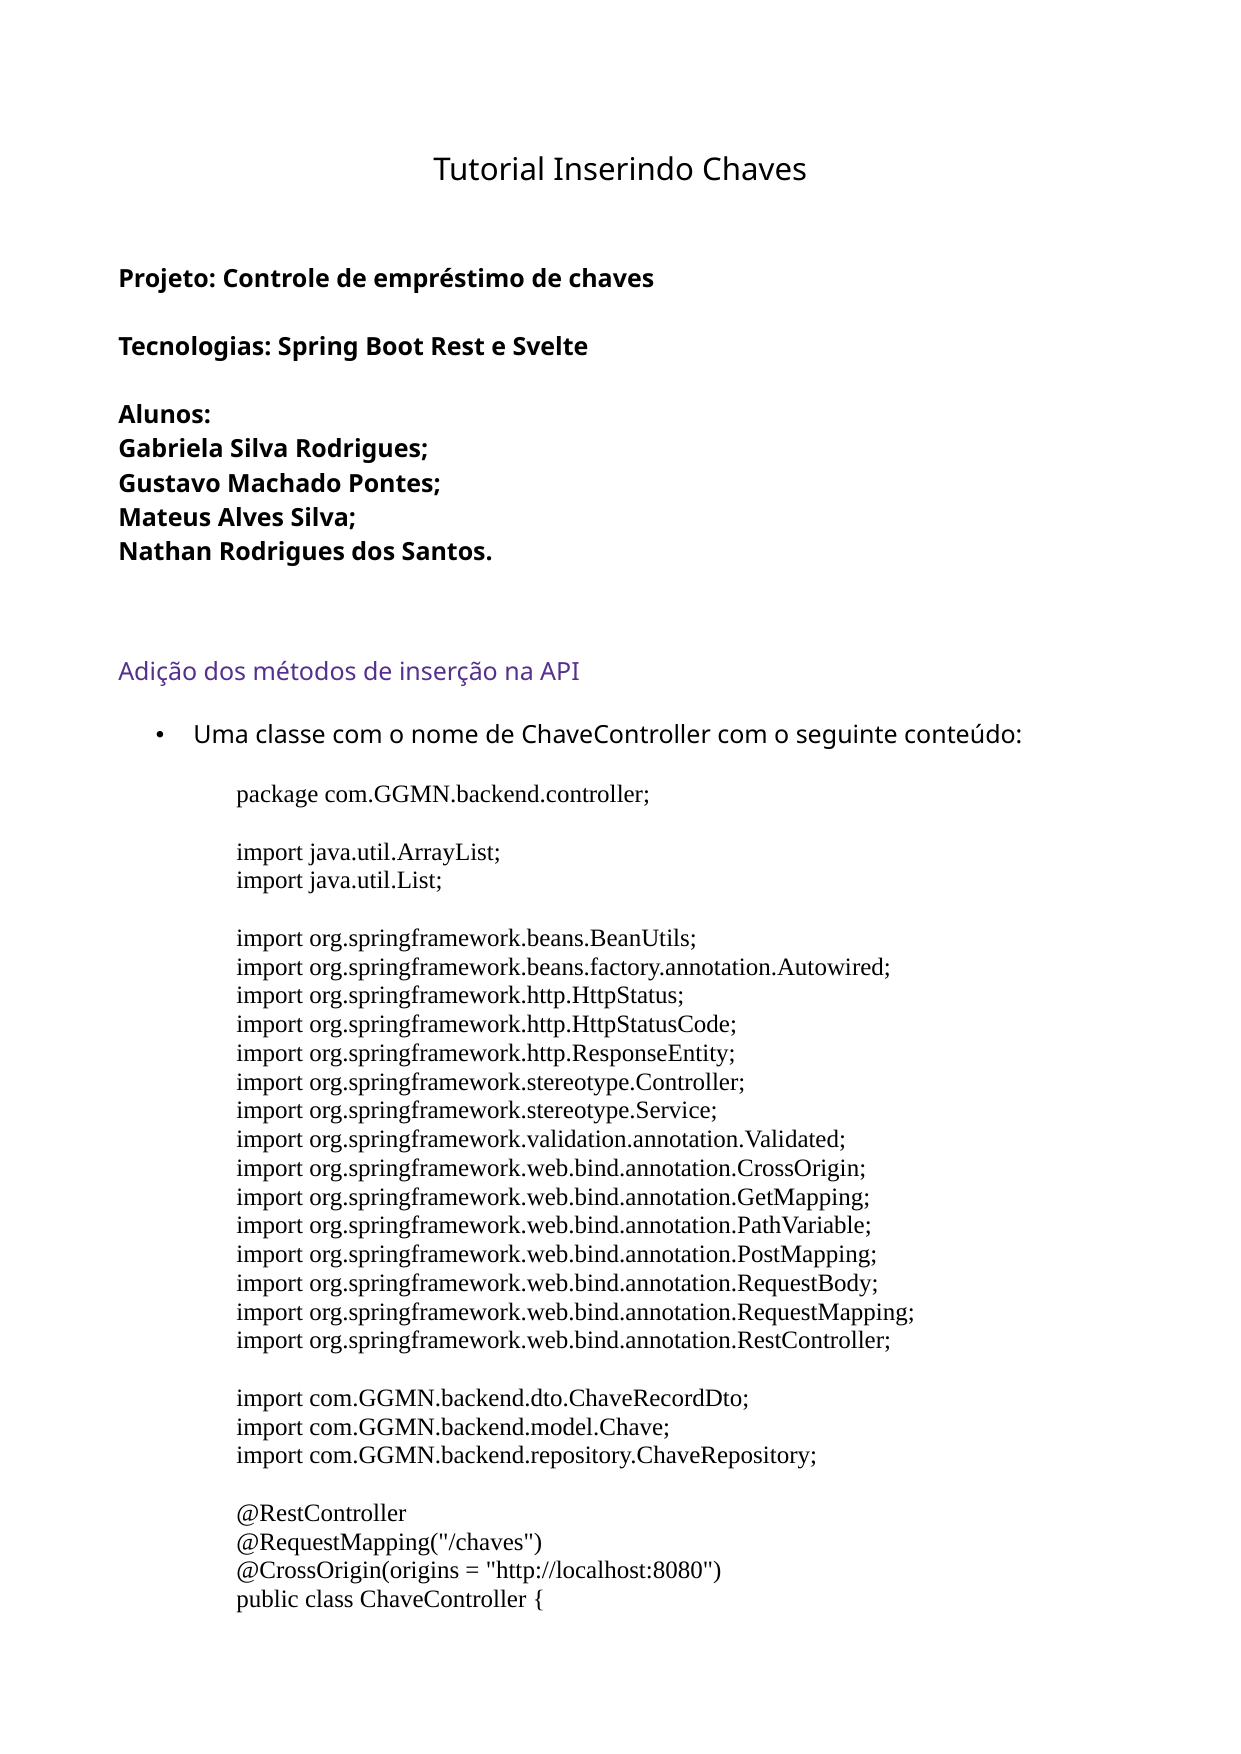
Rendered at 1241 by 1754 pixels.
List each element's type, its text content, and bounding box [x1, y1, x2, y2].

text import org.springframework.http.ResponseEntity; [236, 1038, 1122, 1067]
text Tutorial Inserindo Chaves [118, 147, 1122, 189]
text package com.GGMN.backend.controller; [236, 779, 1122, 808]
text import org.springframework.stereotype.Controller; [236, 1067, 1122, 1096]
text Projeto: Controle de empréstimo de chaves [118, 261, 1122, 295]
text import java.util.ArrayList; [236, 837, 1122, 866]
text import org.springframework.beans.BeanUtils; [236, 923, 1122, 952]
text Tecnologias: Spring Boot Rest e Svelte [118, 329, 1122, 363]
text import org.springframework.web.bind.annotation.PostMapping; [236, 1239, 1122, 1268]
text import org.springframework.http.HttpStatusCode; [236, 1009, 1122, 1038]
text import org.springframework.web.bind.annotation.GetMapping; [236, 1182, 1122, 1211]
text public class ChaveController { [236, 1584, 1122, 1613]
text @RequestMapping("/chaves") [236, 1527, 1122, 1556]
text import org.springframework.web.bind.annotation.RestController; [236, 1326, 1122, 1354]
text import org.springframework.beans.factory.annotation.Autowired; [236, 952, 1122, 981]
text import org.springframework.stereotype.Service; [236, 1096, 1122, 1124]
text @CrossOrigin(origins = "http://localhost:8080") [236, 1556, 1122, 1584]
text import org.springframework.web.bind.annotation.RequestMapping; [236, 1297, 1122, 1326]
text @RestController [236, 1498, 1122, 1527]
text Alunos: Gabriela Silva Rodrigues; [118, 397, 1122, 465]
text import java.util.List; [236, 866, 1122, 894]
text import org.springframework.http.HttpStatus; [236, 981, 1122, 1009]
text Mateus Alves Silva; Nathan Rodrigues dos Santos. [118, 499, 1122, 567]
text import com.GGMN.backend.model.Chave; [236, 1412, 1122, 1441]
text import org.springframework.web.bind.annotation.PathVariable; [236, 1211, 1122, 1239]
text import org.springframework.web.bind.annotation.RequestBody; [236, 1268, 1122, 1297]
text Adição dos métodos de inserção na API [118, 654, 1122, 688]
text import com.GGMN.backend.repository.ChaveRepository; [236, 1441, 1122, 1469]
list Uma classe com o nome de ChaveController com o seguinte conteúdo: [156, 716, 1122, 751]
text Gustavo Machado Pontes; [118, 465, 1122, 499]
text import org.springframework.validation.annotation.Validated; [236, 1124, 1122, 1153]
text import org.springframework.web.bind.annotation.CrossOrigin; [236, 1153, 1122, 1182]
text import com.GGMN.backend.dto.ChaveRecordDto; [236, 1383, 1122, 1412]
